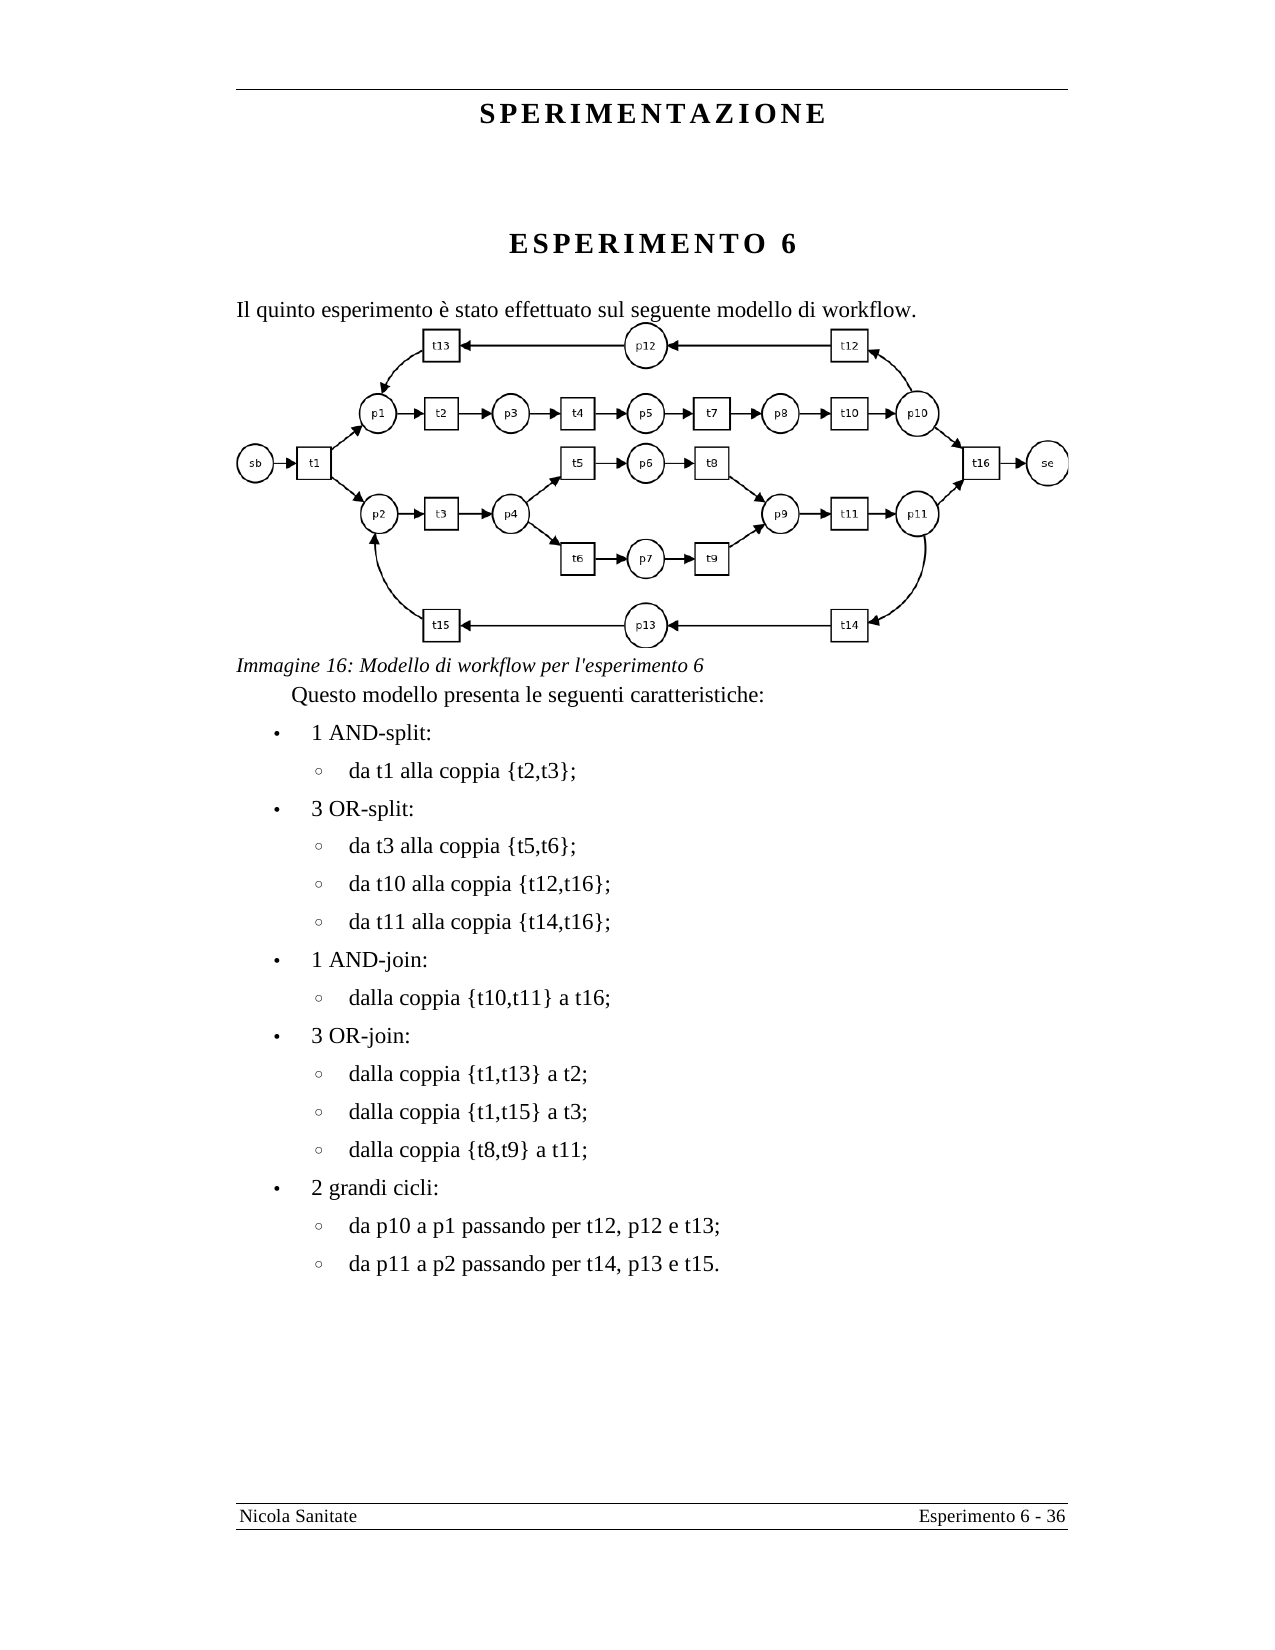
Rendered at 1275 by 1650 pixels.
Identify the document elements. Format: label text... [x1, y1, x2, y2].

text Il quinto esperimento è stato effettuato sul seguente modello di workflow. [236, 297, 1068, 322]
list 3 OR-join: [274, 1023, 1068, 1048]
text Questo modello presenta le seguenti caratteristiche: [236, 677, 1068, 707]
list dalla coppia {t10,t11} a t16; [311, 985, 1068, 1011]
picture [236, 322, 1069, 648]
list 1 AND-join: [274, 947, 1068, 973]
list dalla coppia {t1,t15} a t3; [311, 1099, 1068, 1124]
list da t3 alla coppia {t5,t6}; [311, 833, 1068, 859]
list da p11 a p2 passando per t14, p13 e t15. [311, 1251, 1068, 1276]
list 3 OR-split: [274, 796, 1068, 821]
list dalla coppia {t1,t13} a t2; [311, 1061, 1068, 1086]
list da t11 alla coppia {t14,t16}; [311, 909, 1068, 935]
list da p10 a p1 passando per t12, p12 e t13; [311, 1213, 1068, 1238]
list da t1 alla coppia {t2,t3}; [311, 758, 1068, 783]
list da t10 alla coppia {t12,t16}; [311, 871, 1068, 897]
list dalla coppia {t8,t9} a t11; [311, 1137, 1068, 1162]
list 2 grandi cicli: [274, 1175, 1068, 1200]
subtitle Esperimento 6 [236, 227, 1068, 260]
text Immagine 16: Modello di workflow per l'esperimento 6 [236, 648, 1068, 677]
list 1 AND-split: [274, 720, 1068, 745]
